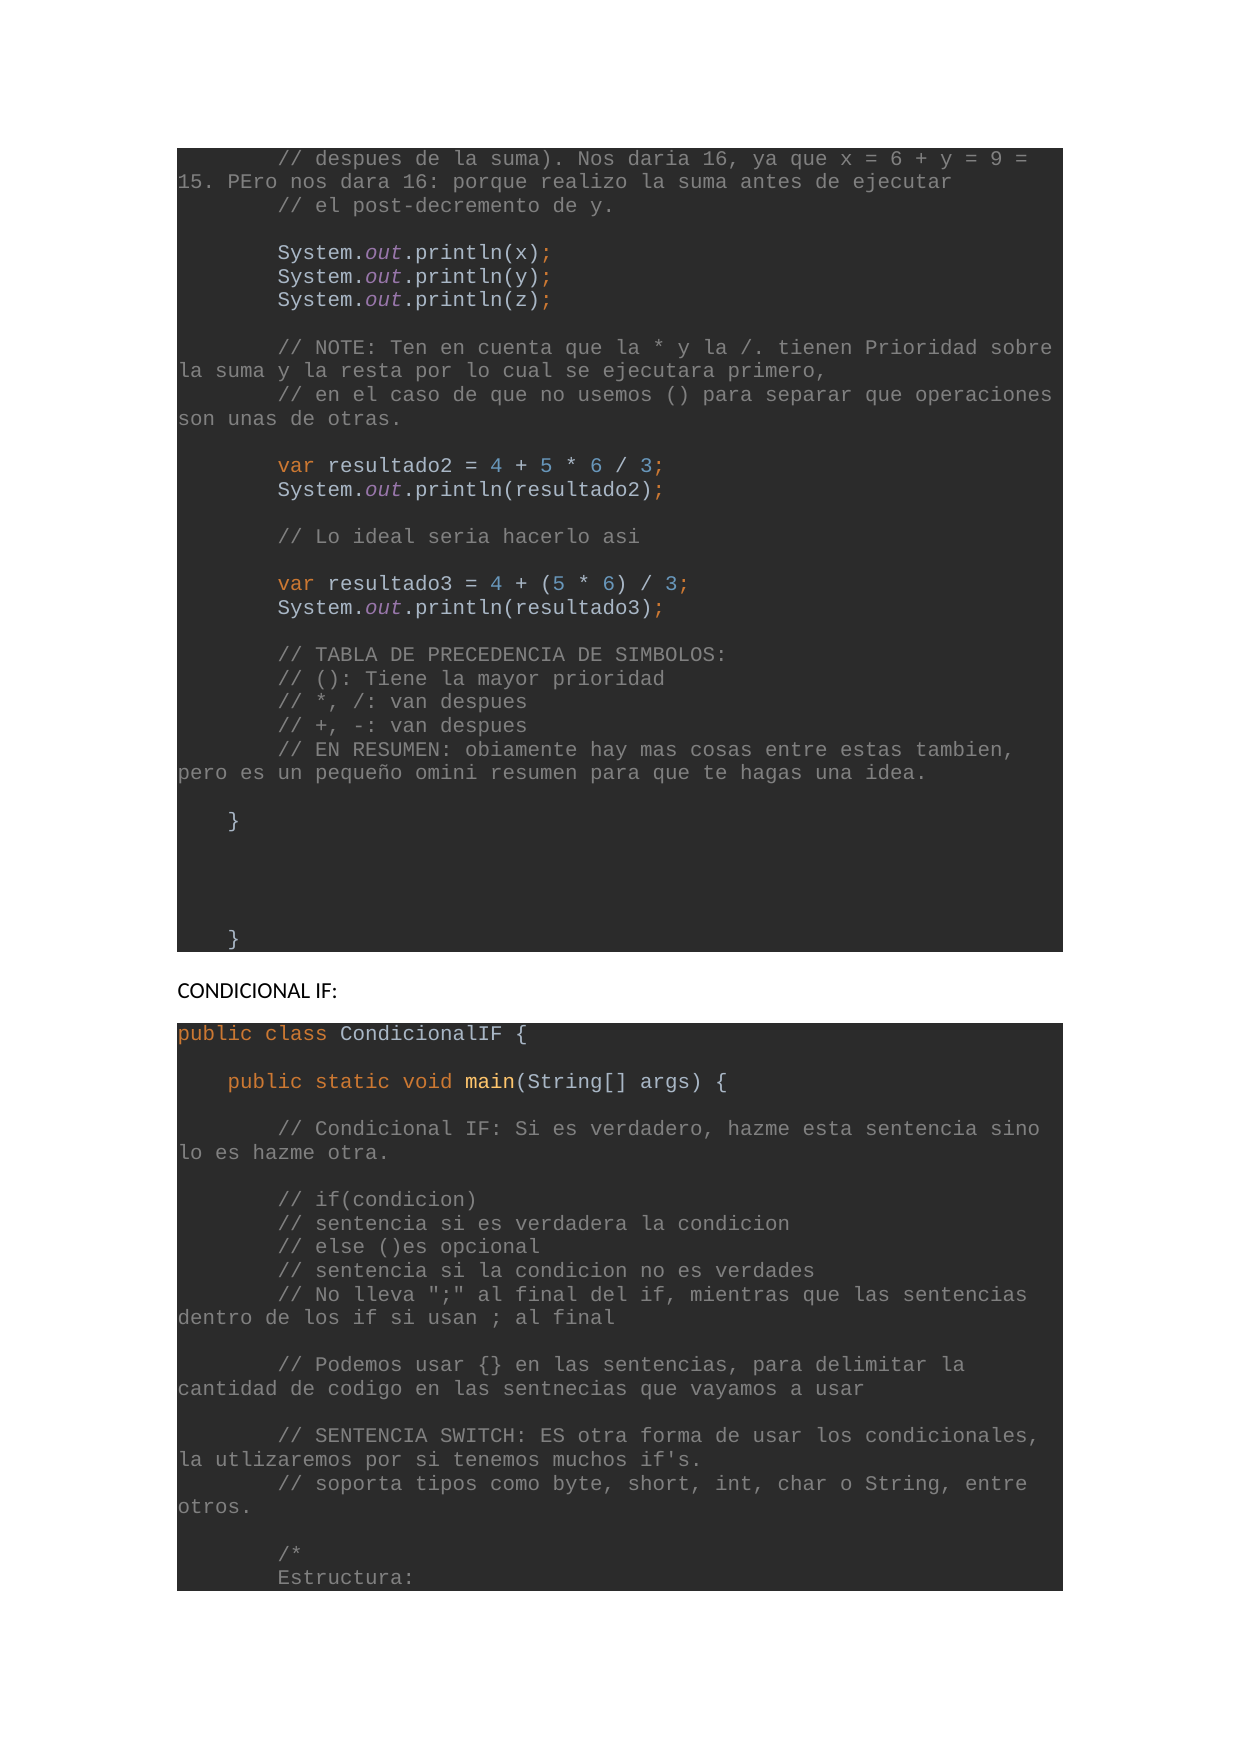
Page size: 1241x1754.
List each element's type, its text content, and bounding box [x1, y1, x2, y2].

text CONDICIONAL IF: [177, 977, 1063, 1004]
text // despues de la suma). Nos daria 16, ya que x = 6 + y = 9 = 15. PEro nos dara 16: porque realizo la suma antes de ejecutar // el post-decremento de y. System.out.println(x); System.out.println(y); System.out.println(z); // NOTE: Ten en cuenta que la * y la /. tienen Prioridad sobre la suma y la resta por lo cual se ejecutara primero, // en el caso de que no usemos () para separar que operaciones son unas de otras. var resultado2 = 4 + 5 * 6 / 3; System.out.println(resultado2); // Lo ideal seria hacerlo asi var resultado3 = 4 + (5 * 6) / 3; System.out.println(resultado3); // TABLA DE PRECEDENCIA DE SIMBOLOS: // (): Tiene la mayor prioridad // *, /: van despues // +, -: van despues // EN RESUMEN: obiamente hay mas cosas entre estas tambien, pero es un pequeño omini resumen para que te hagas una idea. } } [177, 148, 1063, 952]
text public class CondicionalIF { public static void main(String[] args) { // Condicional IF: Si es verdadero, hazme esta sentencia sino lo es hazme otra. // if(condicion) // sentencia si es verdadera la condicion // else ()es opcional // sentencia si la condicion no es verdades // No lleva ";" al final del if, mientras que las sentencias dentro de los if si usan ; al final // Podemos usar {} en las sentencias, para delimitar la cantidad de codigo en las sentnecias que vayamos a usar // SENTENCIA SWITCH: ES otra forma de usar los condicionales, la utlizaremos por si tenemos muchos if's. // soporta tipos como byte, short, int, char o String, entre otros. /* Estructura: [177, 1023, 1063, 1591]
